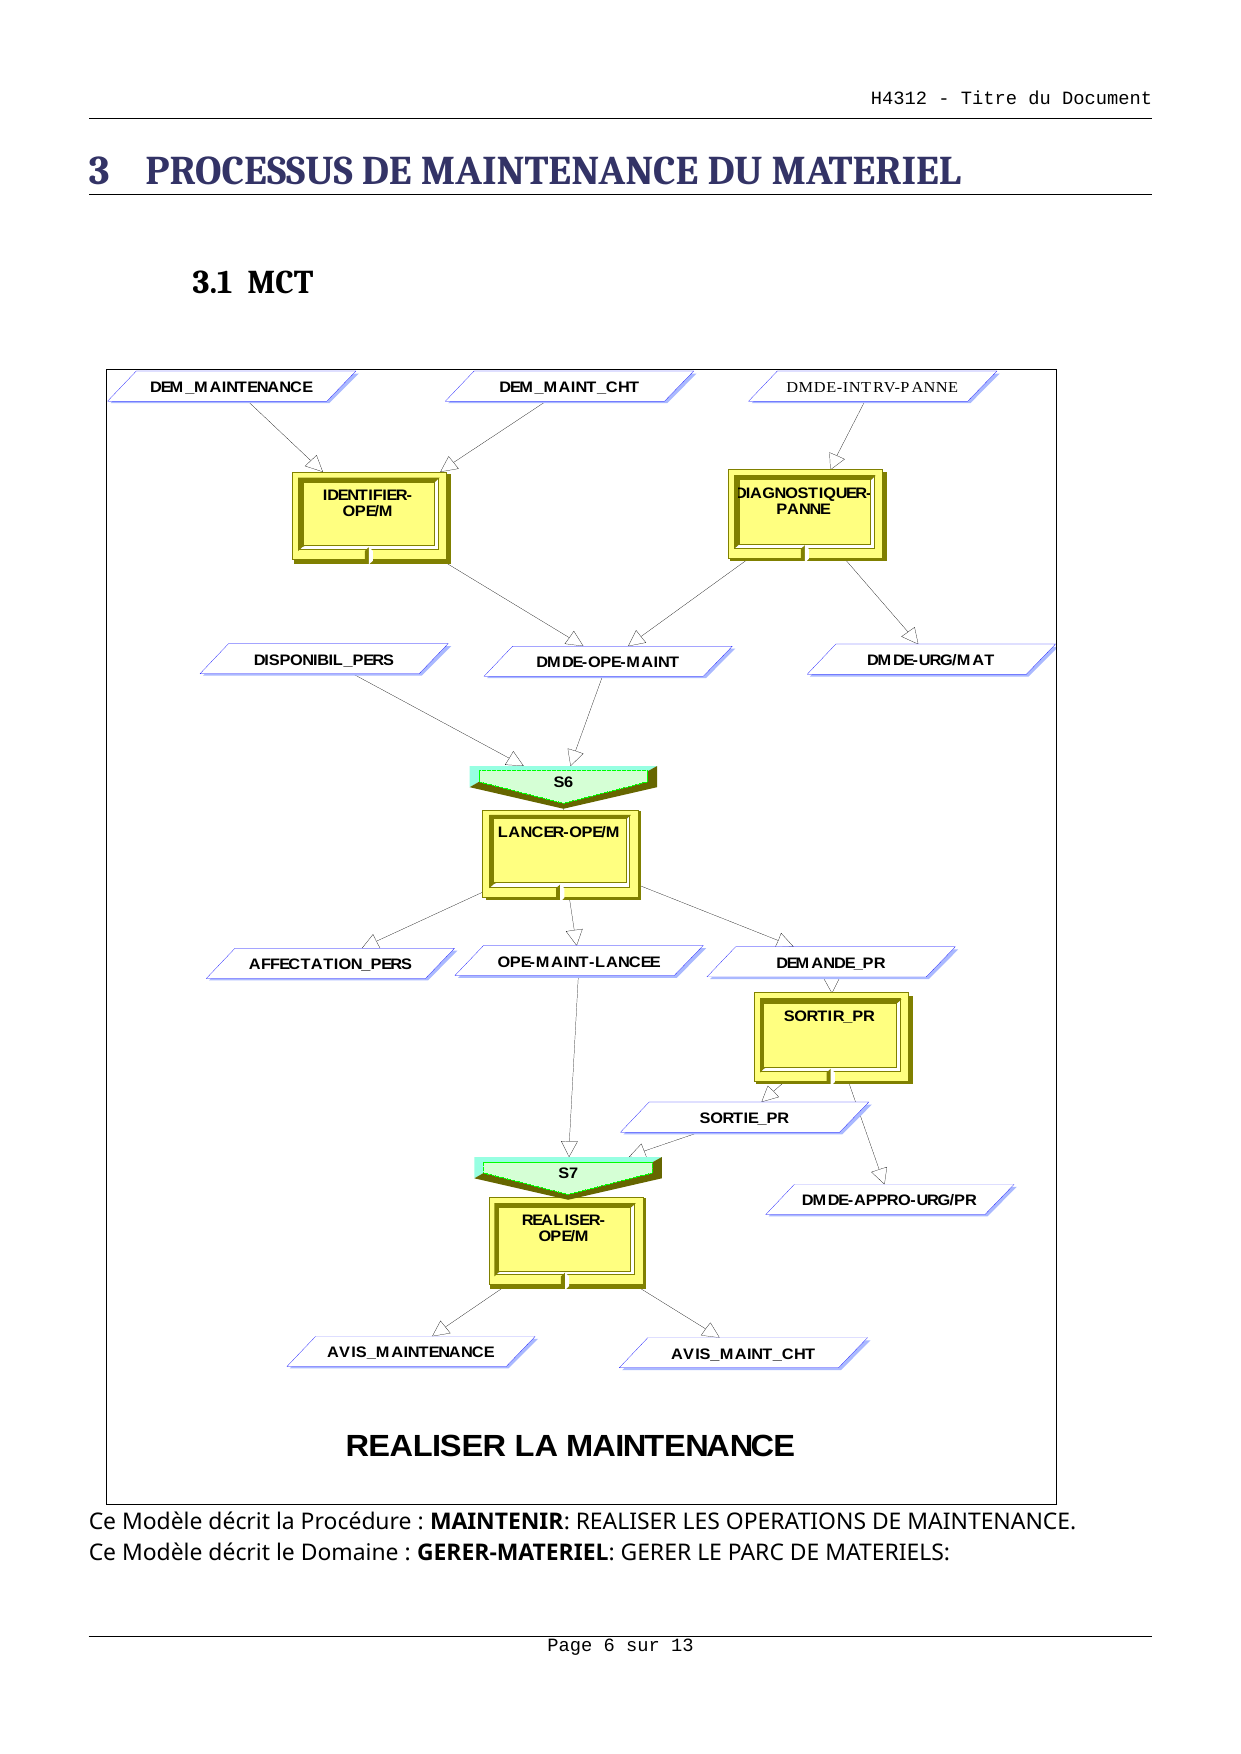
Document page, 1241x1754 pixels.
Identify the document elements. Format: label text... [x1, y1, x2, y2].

text Ce Modèle décrit la Procédure : MAINTENIR: REALISER LES OPERATIONS DE MAINTENANCE. [88, 345, 1152, 1536]
subtitle MCT [133, 263, 1152, 302]
text Ce Modèle décrit le Domaine : GERER-MATERIEL: GERER LE PARC DE MATERIELS: [88, 1536, 1152, 1567]
subtitle PROCESSUS DE MAINTENANCE DU MATERIEL [88, 147, 1152, 194]
